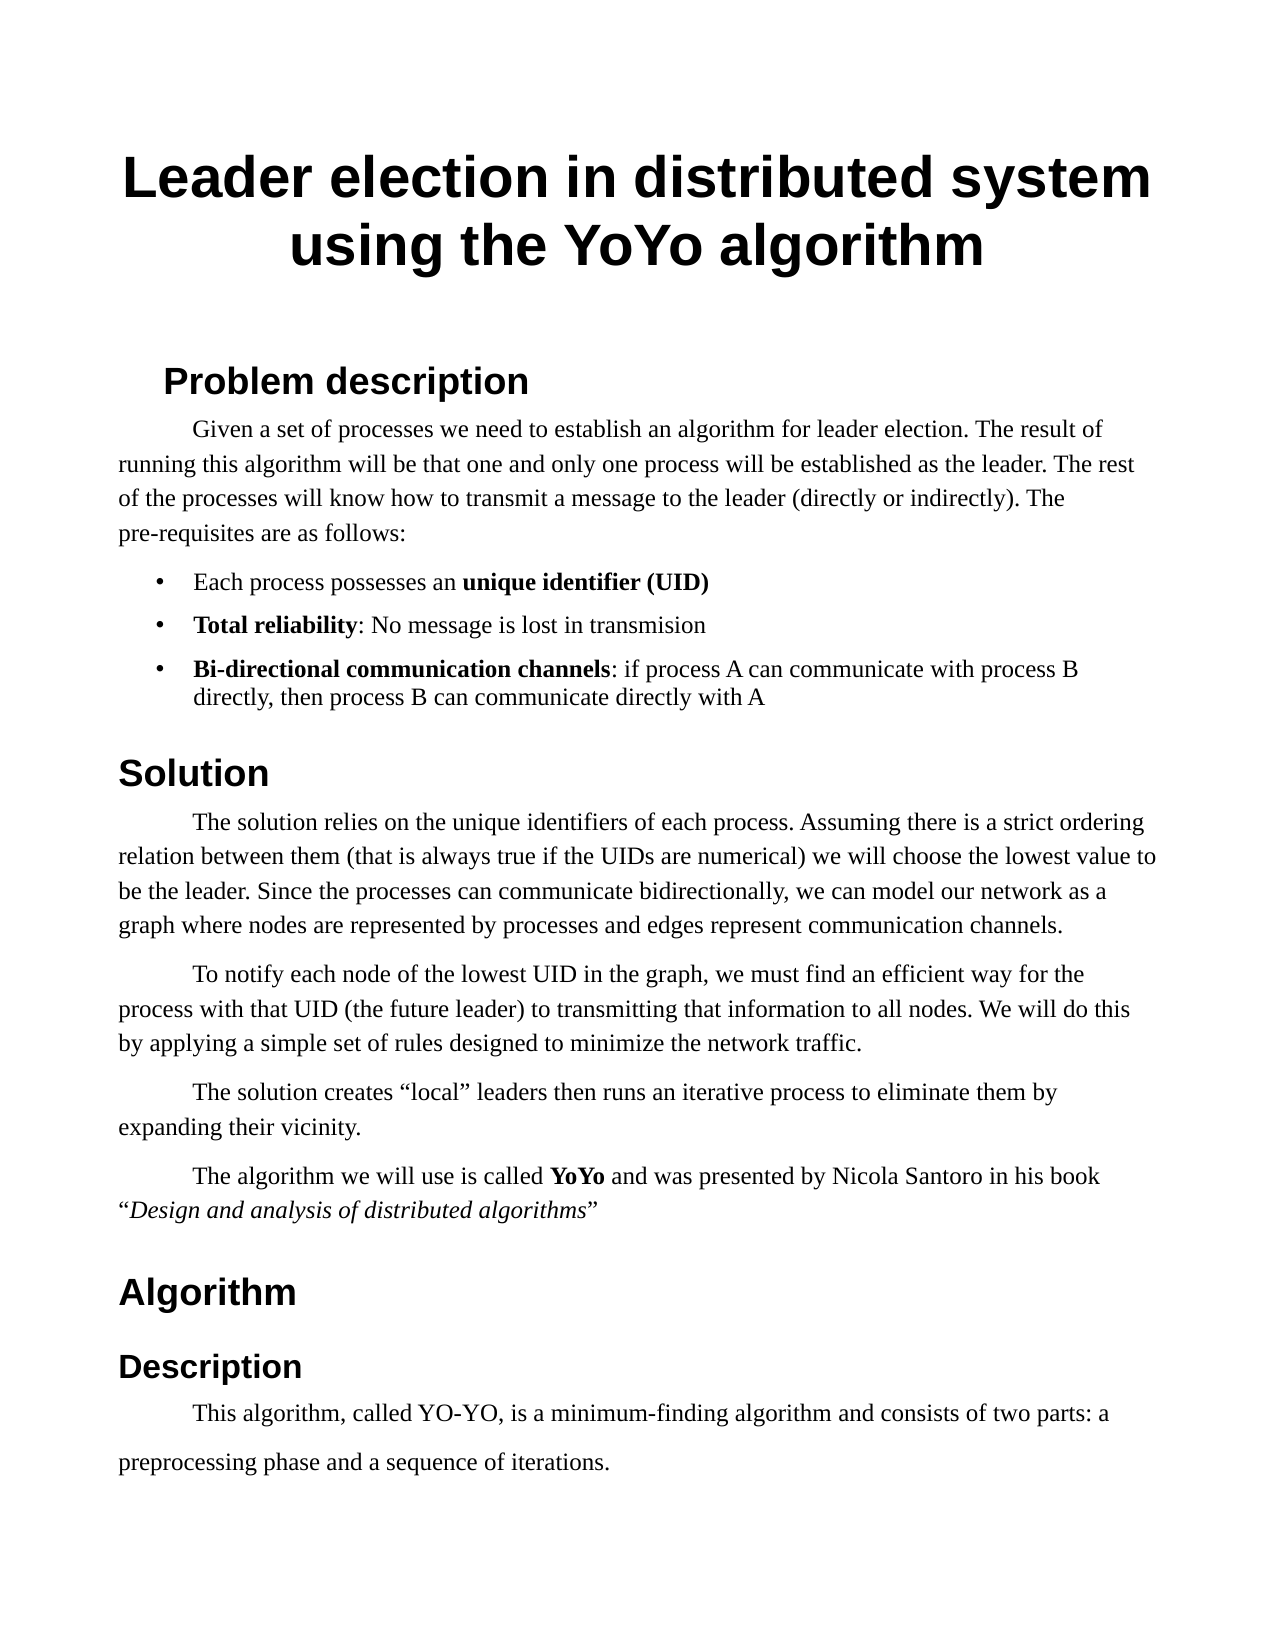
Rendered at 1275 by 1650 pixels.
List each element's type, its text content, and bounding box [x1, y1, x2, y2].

list Total reliability: No message is lost in transmision [156, 610, 1157, 639]
list Each process possesses an unique identifier (UID) [156, 567, 1157, 596]
subtitle Algorithm [118, 1269, 1157, 1313]
title Leader election in distributed system using the YoYo algorithm [118, 143, 1157, 277]
text The algorithm we will use is called YoYo and was presented by Nicola Santoro in his book “Design and analysis of distributed algorithms” [118, 1161, 1157, 1224]
subtitle Solution [118, 751, 1157, 794]
list Bi-directional communication channels: if process A can communicate with process B directly, then process B can communicate directly with A [156, 654, 1157, 711]
text preprocessing phase and a sequence of iterations. [118, 1447, 1157, 1476]
text Given a set of processes we need to establish an algorithm for leader election. The result of running this algorithm will be that one and only one process will be established as the leader. The rest of the processes will know how to transmit a message to the leader (directly or indirectly). The pre‑requisites are as follows: [118, 414, 1157, 547]
text The solution relies on the unique identifiers of each process. Assuming there is a strict ordering relation between them (that is always true if the UIDs are numerical) we will choose the lowest value to be the leader. Since the processes can communicate bidirectionally, we can model our network as a graph where nodes are represented by processes and edges represent communication channels. [118, 807, 1157, 939]
subtitle Description [118, 1347, 1157, 1385]
text The solution creates “local” leaders then runs an iterative process to eliminate them by expanding their vicinity. [118, 1077, 1157, 1141]
text To notify each node of the lowest UID in the graph, we must find an efficient way for the process with that UID (the future leader) to transmitting that information to all nodes. We will do this by applying a simple set of rules designed to minimize the network traffic. [118, 959, 1157, 1057]
subtitle Problem description [118, 315, 1157, 402]
text This algorithm, called YO-YO, is a minimum-finding algorithm and consists of two parts: a [118, 1398, 1157, 1426]
